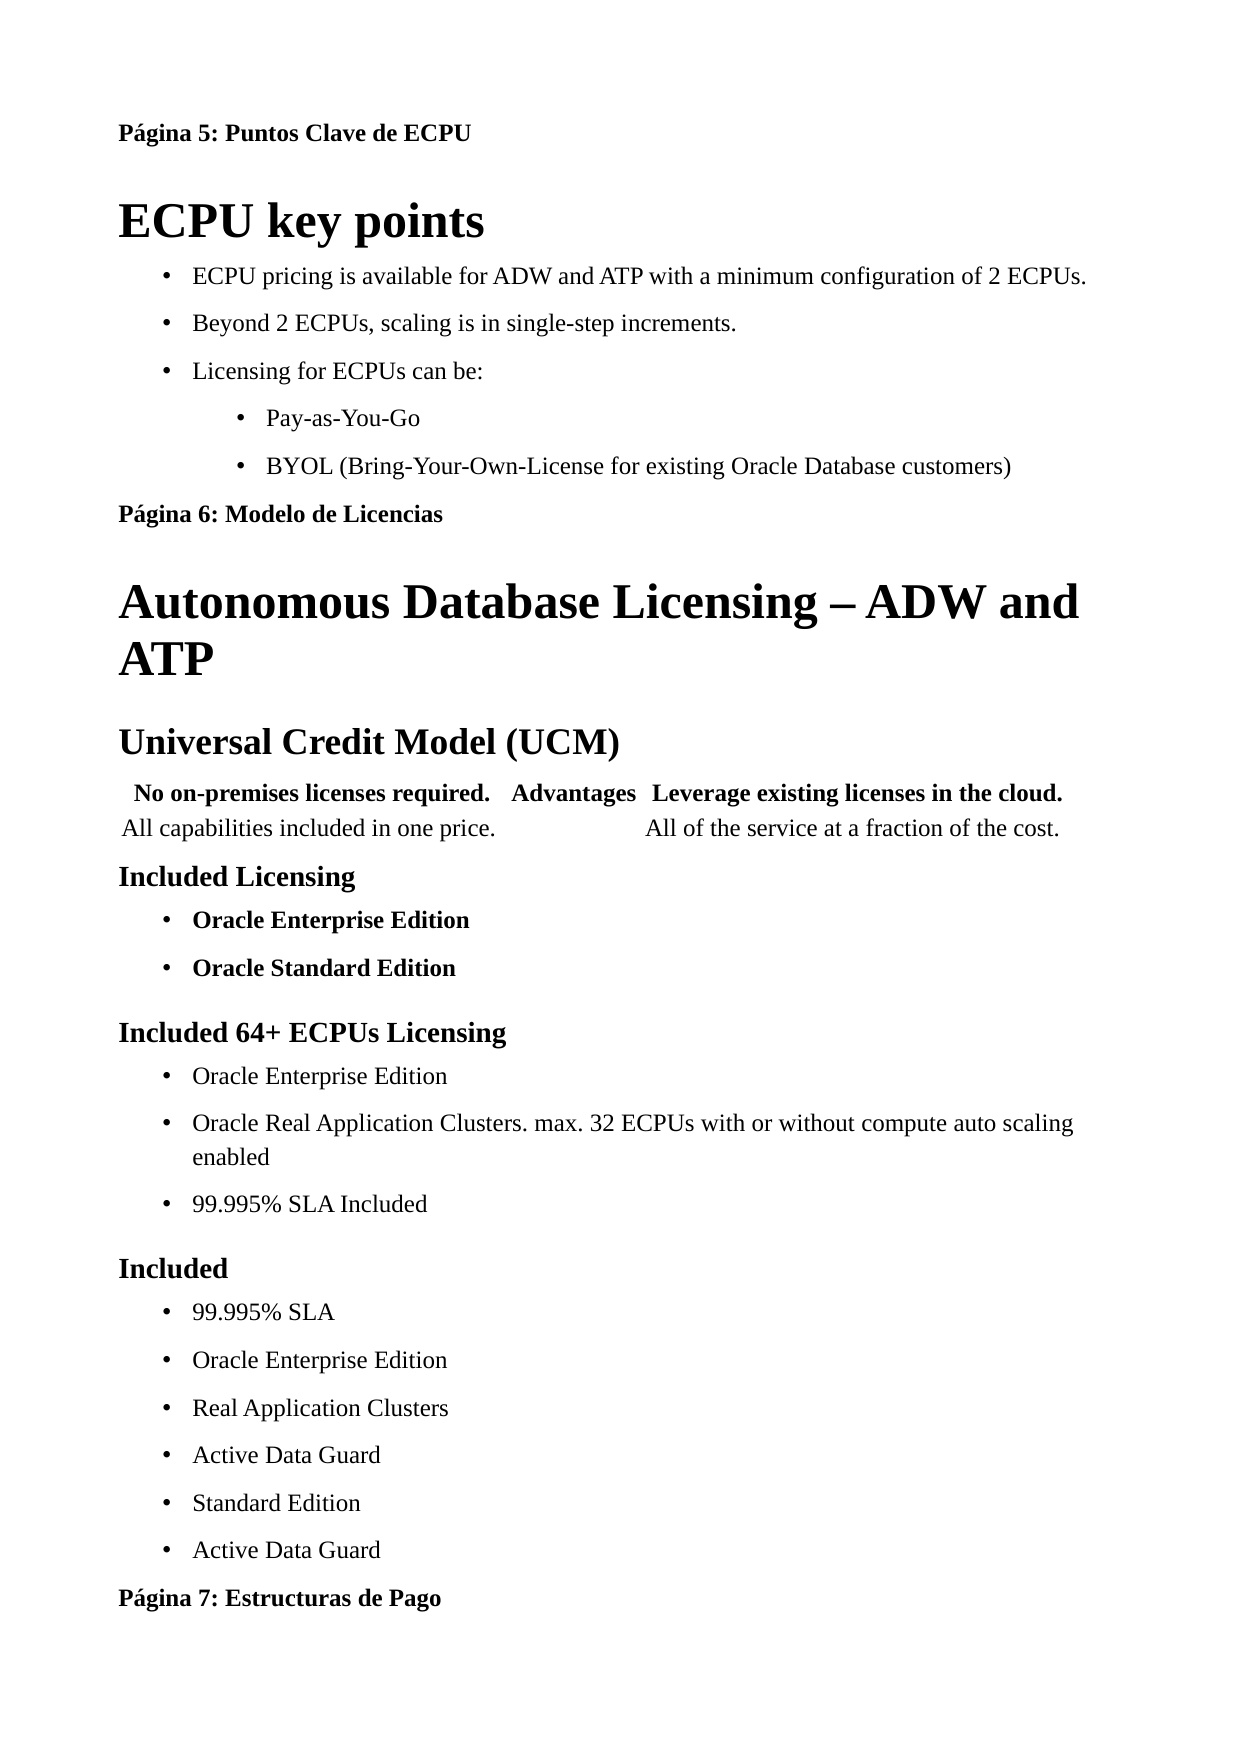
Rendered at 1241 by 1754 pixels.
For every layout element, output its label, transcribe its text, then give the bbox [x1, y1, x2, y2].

list 99.995% SLA [162, 1297, 1122, 1326]
list Oracle Enterprise Edition [162, 1345, 1122, 1374]
list Oracle Enterprise Edition [162, 1061, 1122, 1090]
list Licensing for ECPUs can be: [162, 356, 1122, 385]
list Standard Edition [162, 1488, 1122, 1517]
table_cell [506, 810, 642, 844]
text Página 5: Puntos Clave de ECPU [118, 118, 1122, 147]
subtitle Autonomous Database Licensing – ADW and ATP [118, 571, 1122, 686]
list Pay-as-You-Go [236, 403, 1122, 432]
list BYOL (Bring-Your-Own-License for existing Oracle Database customers) [236, 451, 1122, 480]
list Beyond 2 ECPUs, scaling is in single-step increments. [162, 308, 1122, 337]
list Oracle Standard Edition [162, 953, 1122, 981]
subtitle Included [118, 1251, 1122, 1285]
list Oracle Real Application Clusters. max. 32 ECPUs with or without compute auto scaling enabled [162, 1108, 1122, 1170]
subtitle ECPU key points [118, 191, 1122, 248]
list Real Application Clusters [162, 1393, 1122, 1421]
text Página 7: Estructuras de Pago [118, 1583, 1122, 1612]
list Active Data Guard [162, 1535, 1122, 1564]
subtitle Included 64+ ECPUs Licensing [118, 1015, 1122, 1048]
table_cell All of the service at a fraction of the cost. [642, 810, 1073, 844]
table_cell All capabilities included in one price. [118, 810, 506, 844]
list ECPU pricing is available for ADW and ATP with a minimum configuration of 2 ECPUs. [162, 261, 1122, 289]
list 99.995% SLA Included [162, 1189, 1122, 1218]
list Oracle Enterprise Edition [162, 905, 1122, 934]
text Página 6: Modelo de Licencias [118, 499, 1122, 527]
table_header Leverage existing licenses in the cloud. [642, 775, 1073, 810]
subtitle Included Licensing [118, 859, 1122, 893]
table_header Advantages [506, 775, 642, 810]
subtitle Universal Credit Model (UCM) [118, 720, 1122, 763]
list Active Data Guard [162, 1440, 1122, 1469]
table_header No on-premises licenses required. [118, 775, 506, 810]
